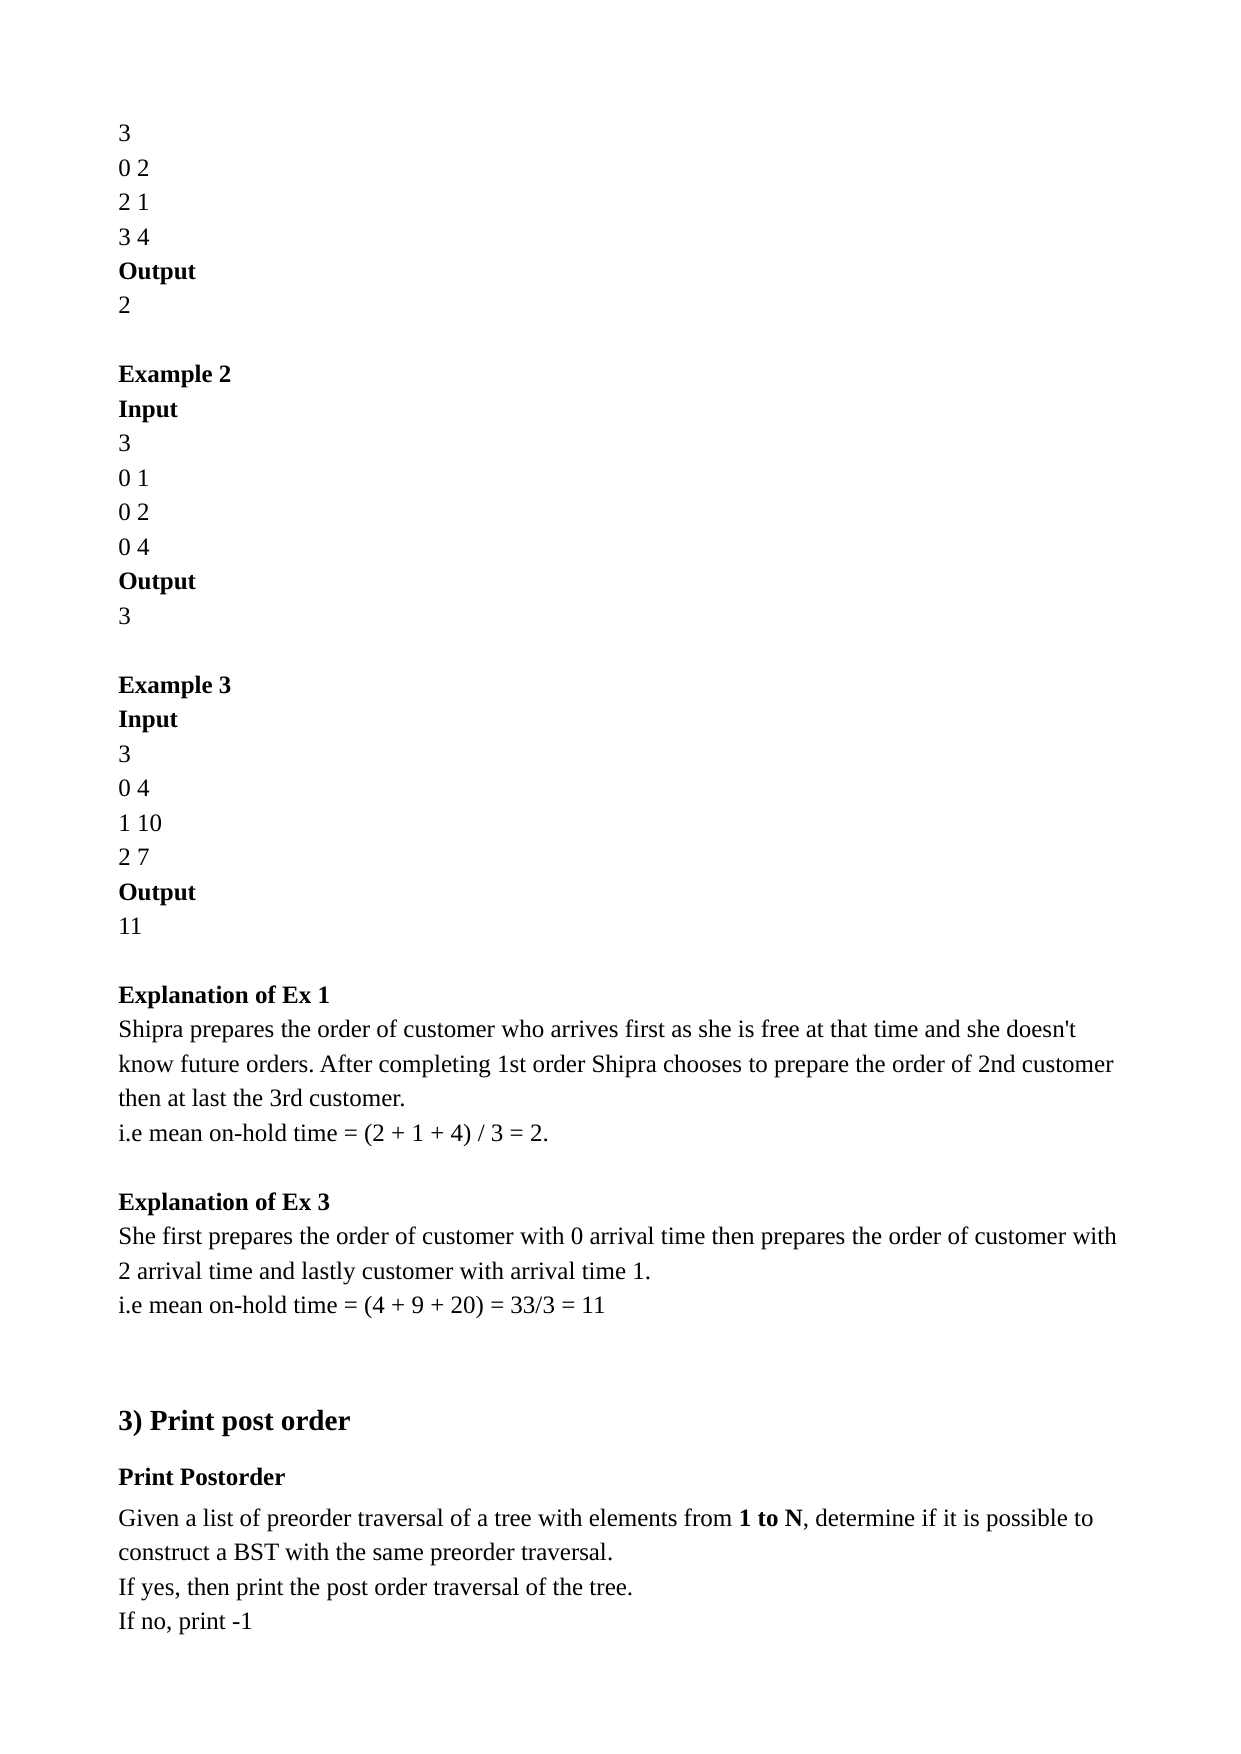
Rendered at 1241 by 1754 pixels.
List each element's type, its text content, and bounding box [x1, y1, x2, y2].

text Given a list of preorder traversal of a tree with elements from 1 to N, determine if it is possible to construct a BST with the same preorder traversal. If yes, then print the post order traversal of the tree. If no, print -1 [118, 1503, 1122, 1635]
subtitle 3) Print post order [118, 1403, 1122, 1437]
subtitle Print Postorder [118, 1462, 1122, 1490]
text 3 0 2 2 1 3 4 Output 2 Example 2 Input 3 0 1 0 2 0 4 Output 3 Example 3 Input 3 0 4 1 10 2 7 Output 11 Explanation of Ex 1 Shipra prepares the order of customer who arrives first as she is free at that time and she doesn't know future orders. After completing 1st order Shipra chooses to prepare the order of 2nd customer then at last the 3rd customer. i.e mean on-hold time = (2 + 1 + 4) / 3 = 2. Explanation of Ex 3 She first prepares the order of customer with 0 arrival time then prepares the order of customer with 2 arrival time and lastly customer with arrival time 1. i.e mean on-hold time = (4 + 9 + 20) = 33/3 = 11 [118, 118, 1122, 1319]
